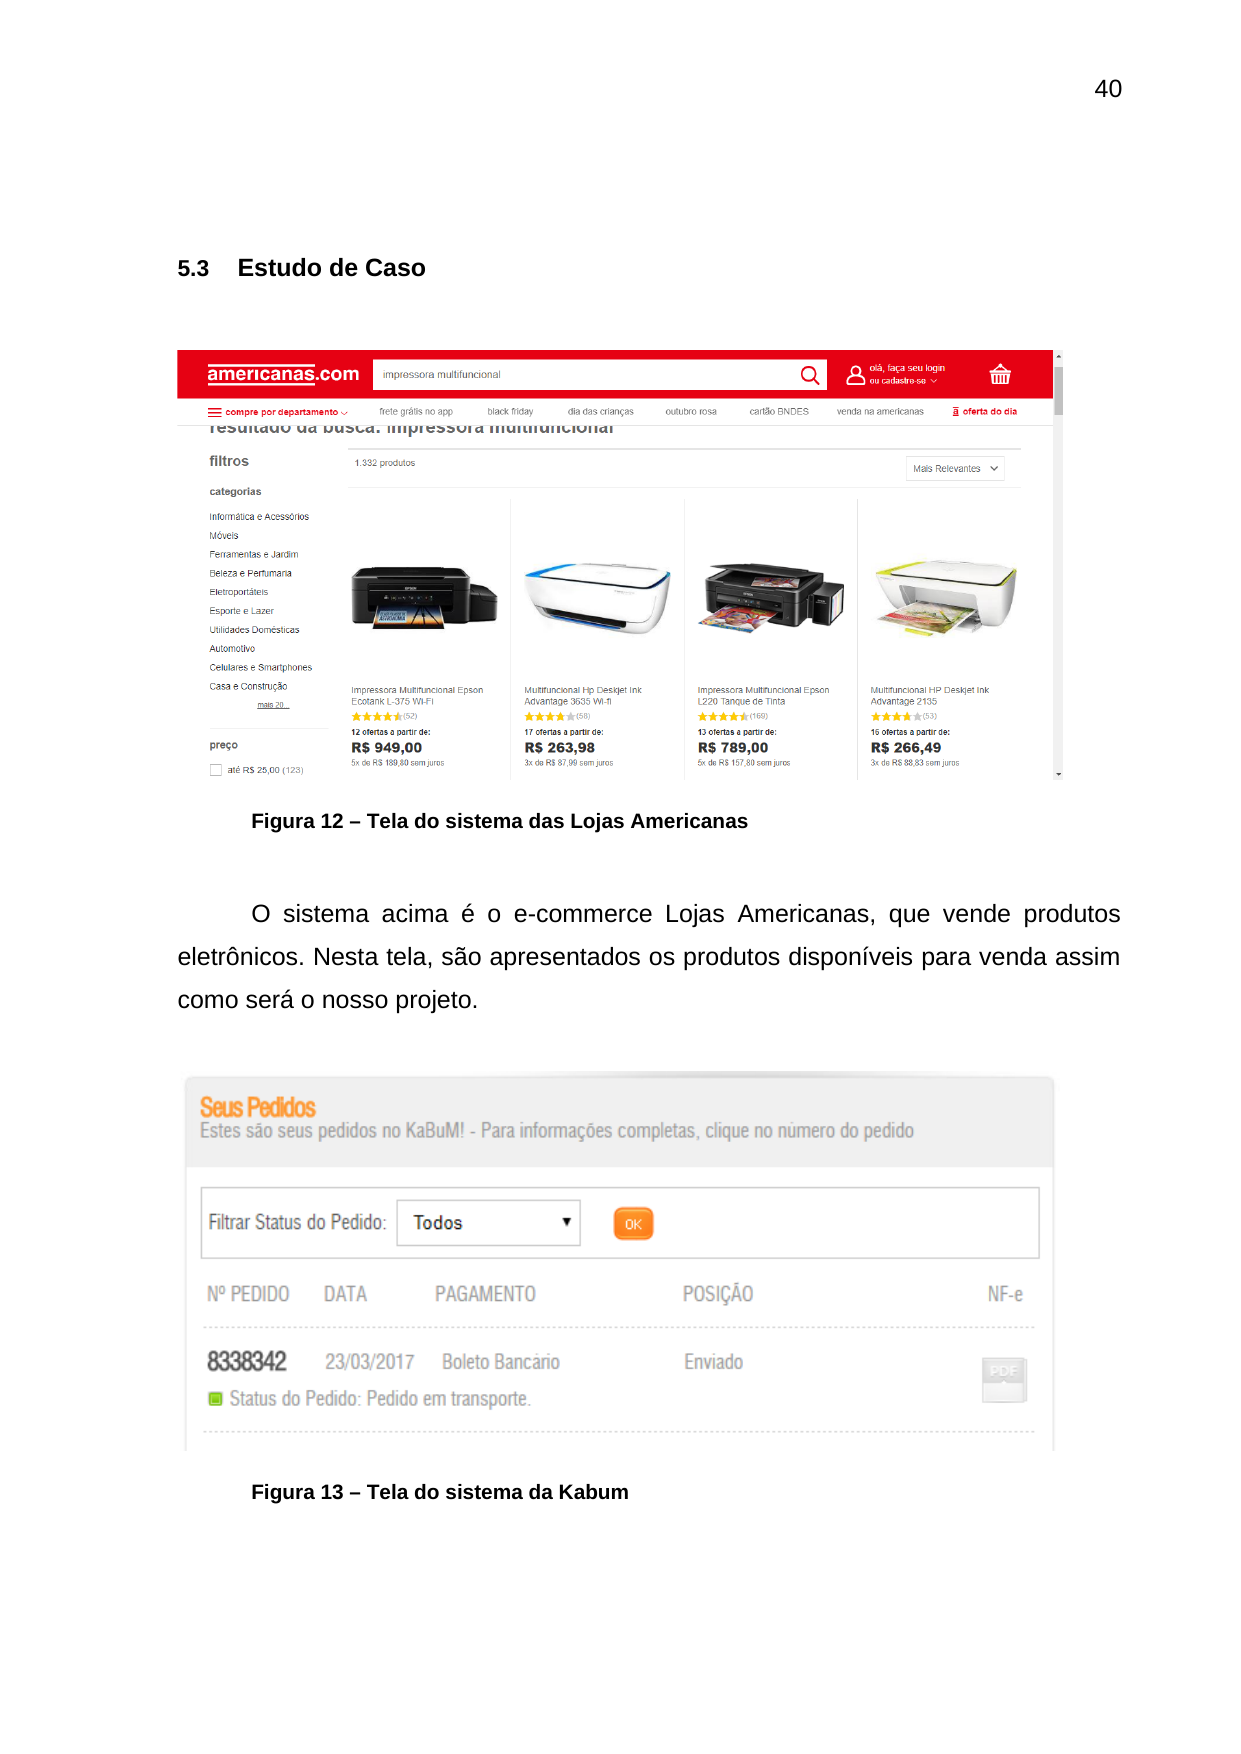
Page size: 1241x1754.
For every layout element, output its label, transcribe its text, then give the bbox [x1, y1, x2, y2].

picture [177, 350, 1063, 780]
text Figura 13 – Tela do sistema da Kabum [177, 1480, 1122, 1504]
text Figura 12 – Tela do sistema das Lojas Americanas [177, 809, 1122, 833]
subtitle Estudo de Caso [177, 253, 1122, 282]
picture [177, 1071, 1063, 1451]
text O sistema acima é o e-commerce Lojas Americanas, que vende produtos eletrônicos. Nesta tela, são apresentados os produtos disponíveis para venda assim como será o nosso projeto. [177, 898, 1122, 1013]
